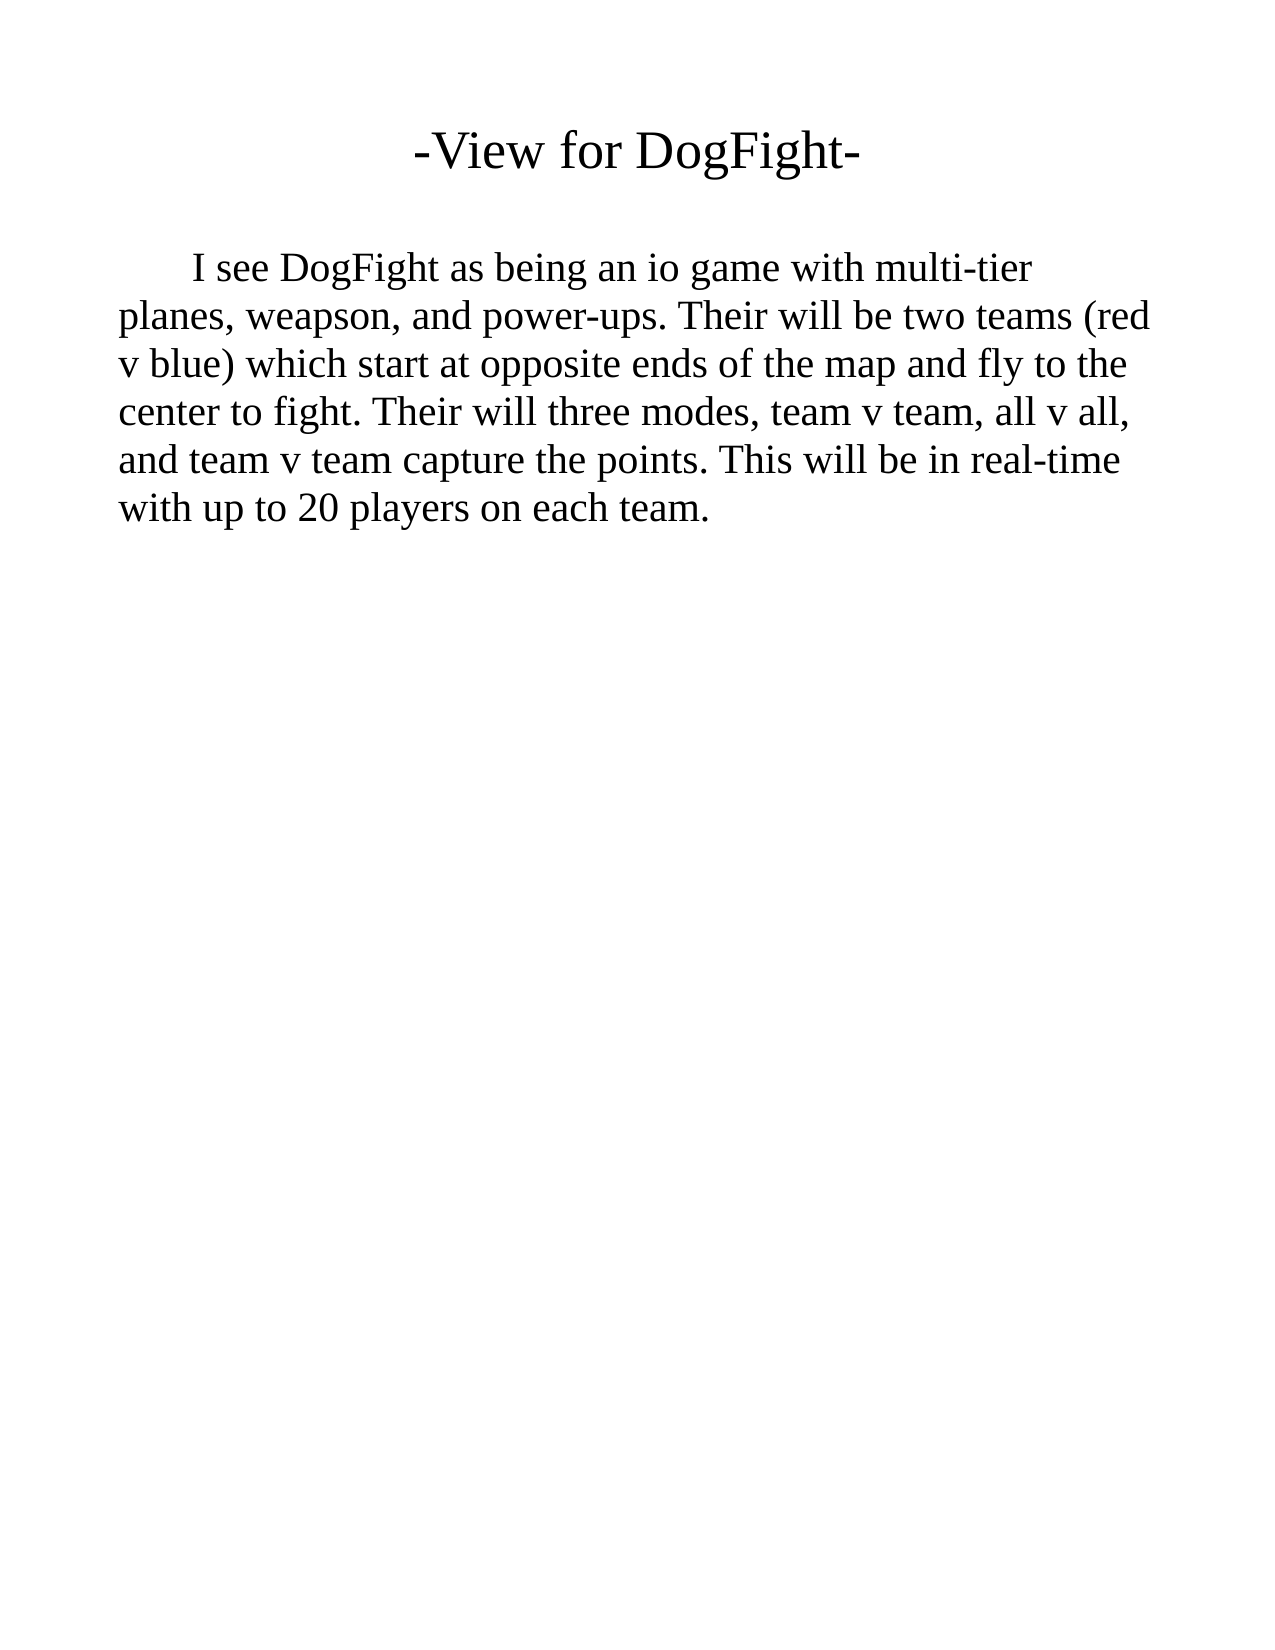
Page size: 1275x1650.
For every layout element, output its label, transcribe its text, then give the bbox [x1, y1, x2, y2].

text I see DogFight as being an io game with multi-tier planes, weapson, and power-ups. Their will be two teams (red v blue) which start at opposite ends of the map and fly to the center to fight. Their will three modes, team v team, all v all, and team v team capture the points. This will be in real-time with up to 20 players on each team. [118, 243, 1157, 530]
text -View for DogFight- [118, 118, 1157, 180]
